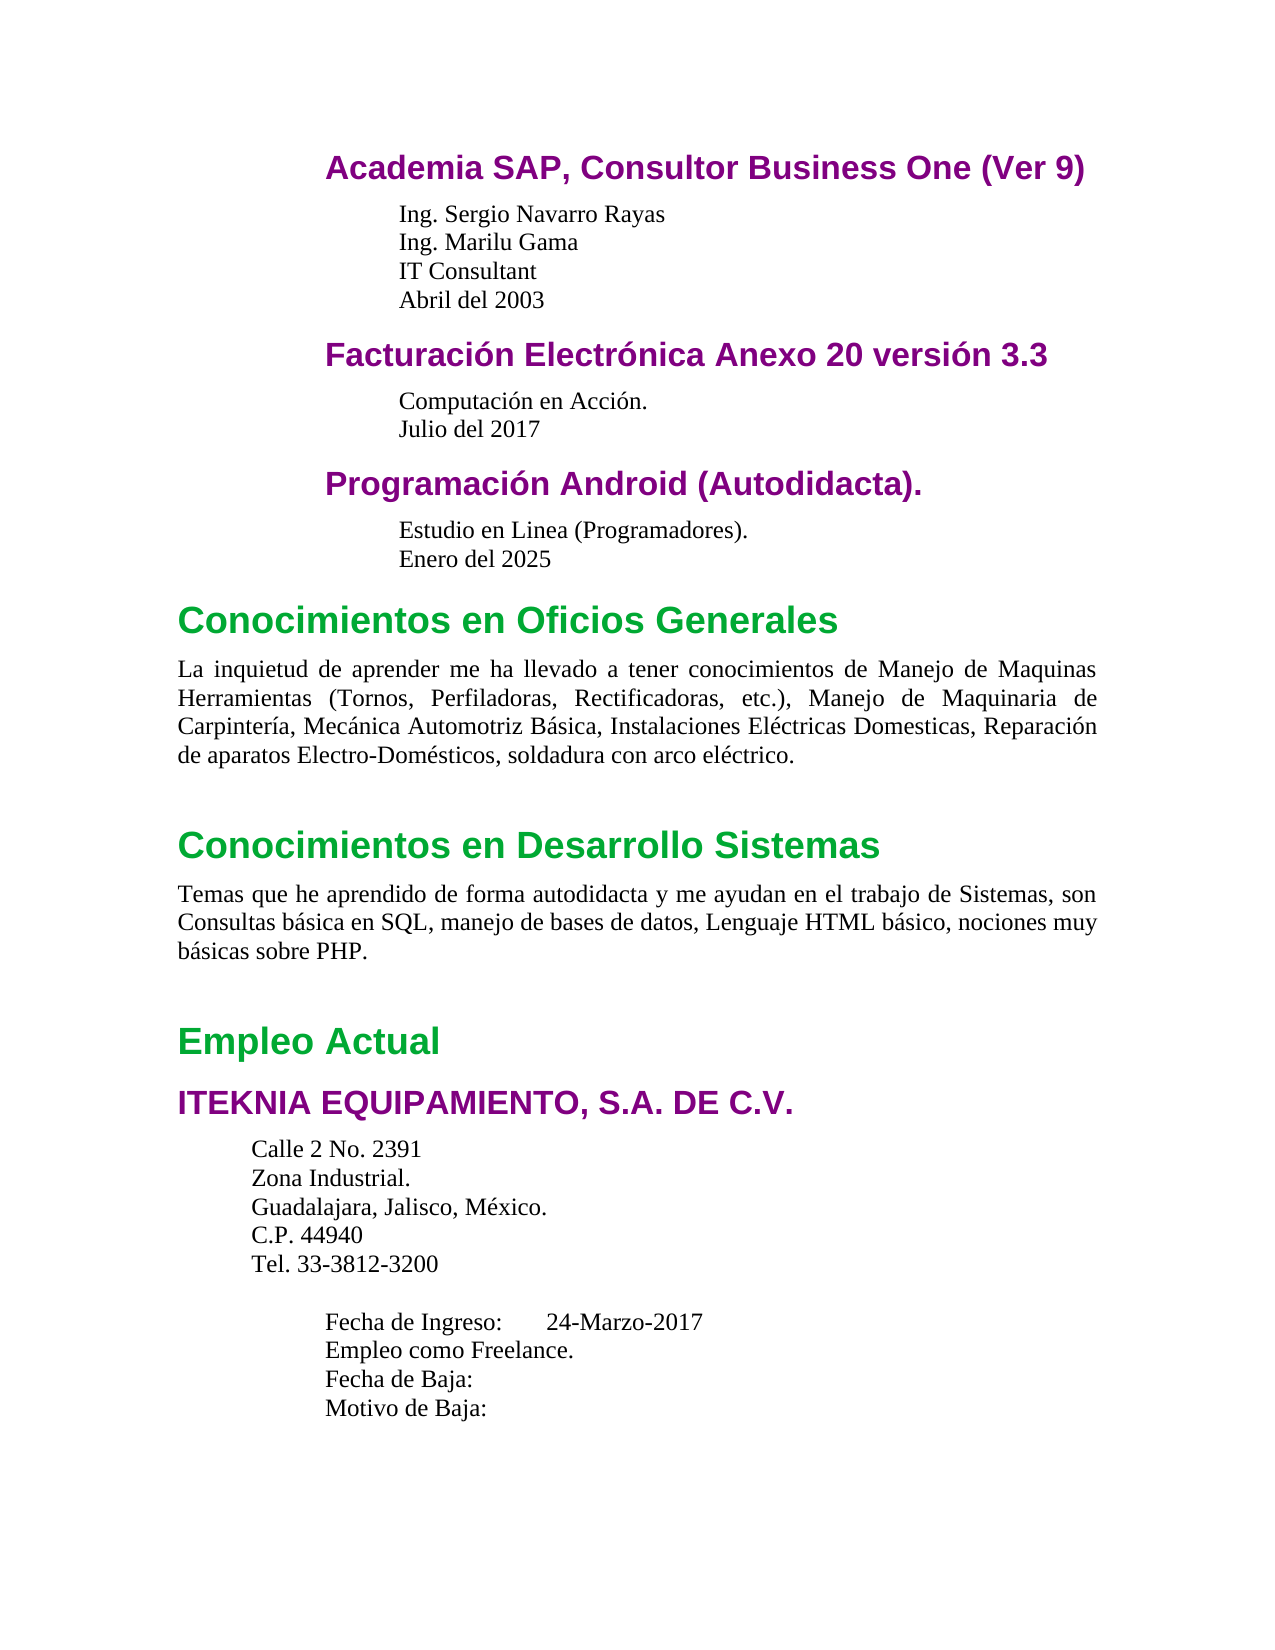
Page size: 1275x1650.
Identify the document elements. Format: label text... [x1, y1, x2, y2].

text IT Consultant [177, 256, 1098, 285]
text Motivo de Baja: [177, 1393, 1098, 1422]
subtitle Programación Android (Autodidacta). [177, 464, 1098, 503]
text Estudio en Linea (Programadores). [177, 515, 1098, 544]
text Abril del 2003 [177, 285, 1098, 314]
text Fecha de Baja: [177, 1364, 1098, 1393]
text Tel. 33-3812-3200 [177, 1249, 1098, 1278]
text Zona Industrial. [177, 1163, 1098, 1192]
text Julio del 2017 [177, 414, 1098, 443]
text Guadalajara, Jalisco, México. [177, 1192, 1098, 1221]
text Ing. Marilu Gama [177, 227, 1098, 256]
text Empleo como Freelance. [177, 1336, 1098, 1364]
text Fecha de Ingreso: 24-Marzo-2017 [177, 1307, 1098, 1336]
subtitle Conocimientos en Oficios Generales [177, 598, 1098, 641]
subtitle Conocimientos en Desarrollo Sistemas [177, 823, 1098, 866]
subtitle Empleo Actual [177, 1019, 1098, 1062]
text Computación en Acción. [177, 386, 1098, 414]
text Temas que he aprendido de forma autodidacta y me ayudan en el trabajo de Sistemas, son Consultas básica en SQL, manejo de bases de datos, Lenguaje HTML básico, nociones muy básicas sobre PHP. [177, 879, 1098, 965]
subtitle Academia SAP, Consultor Business One (Ver 9) [177, 148, 1098, 186]
text Enero del 2025 [177, 544, 1098, 573]
text C.P. 44940 [177, 1221, 1098, 1249]
subtitle ITEKNIA EQUIPAMIENTO, S.A. DE C.V. [177, 1083, 1098, 1122]
text Calle 2 No. 2391 [177, 1134, 1098, 1163]
text Ing. Sergio Navarro Rayas [177, 199, 1098, 227]
subtitle Facturación Electrónica Anexo 20 versión 3.3 [177, 334, 1098, 373]
text La inquietud de aprender me ha llevado a tener conocimientos de Manejo de Maquinas Herramientas (Tornos, Perfiladoras, Rectificadoras, etc.), Manejo de Maquinaria de Carpintería, Mecánica Automotriz Básica, Instalaciones Eléctricas Domesticas, Reparación de aparatos Electro-Domésticos, soldadura con arco eléctrico. [177, 654, 1098, 769]
